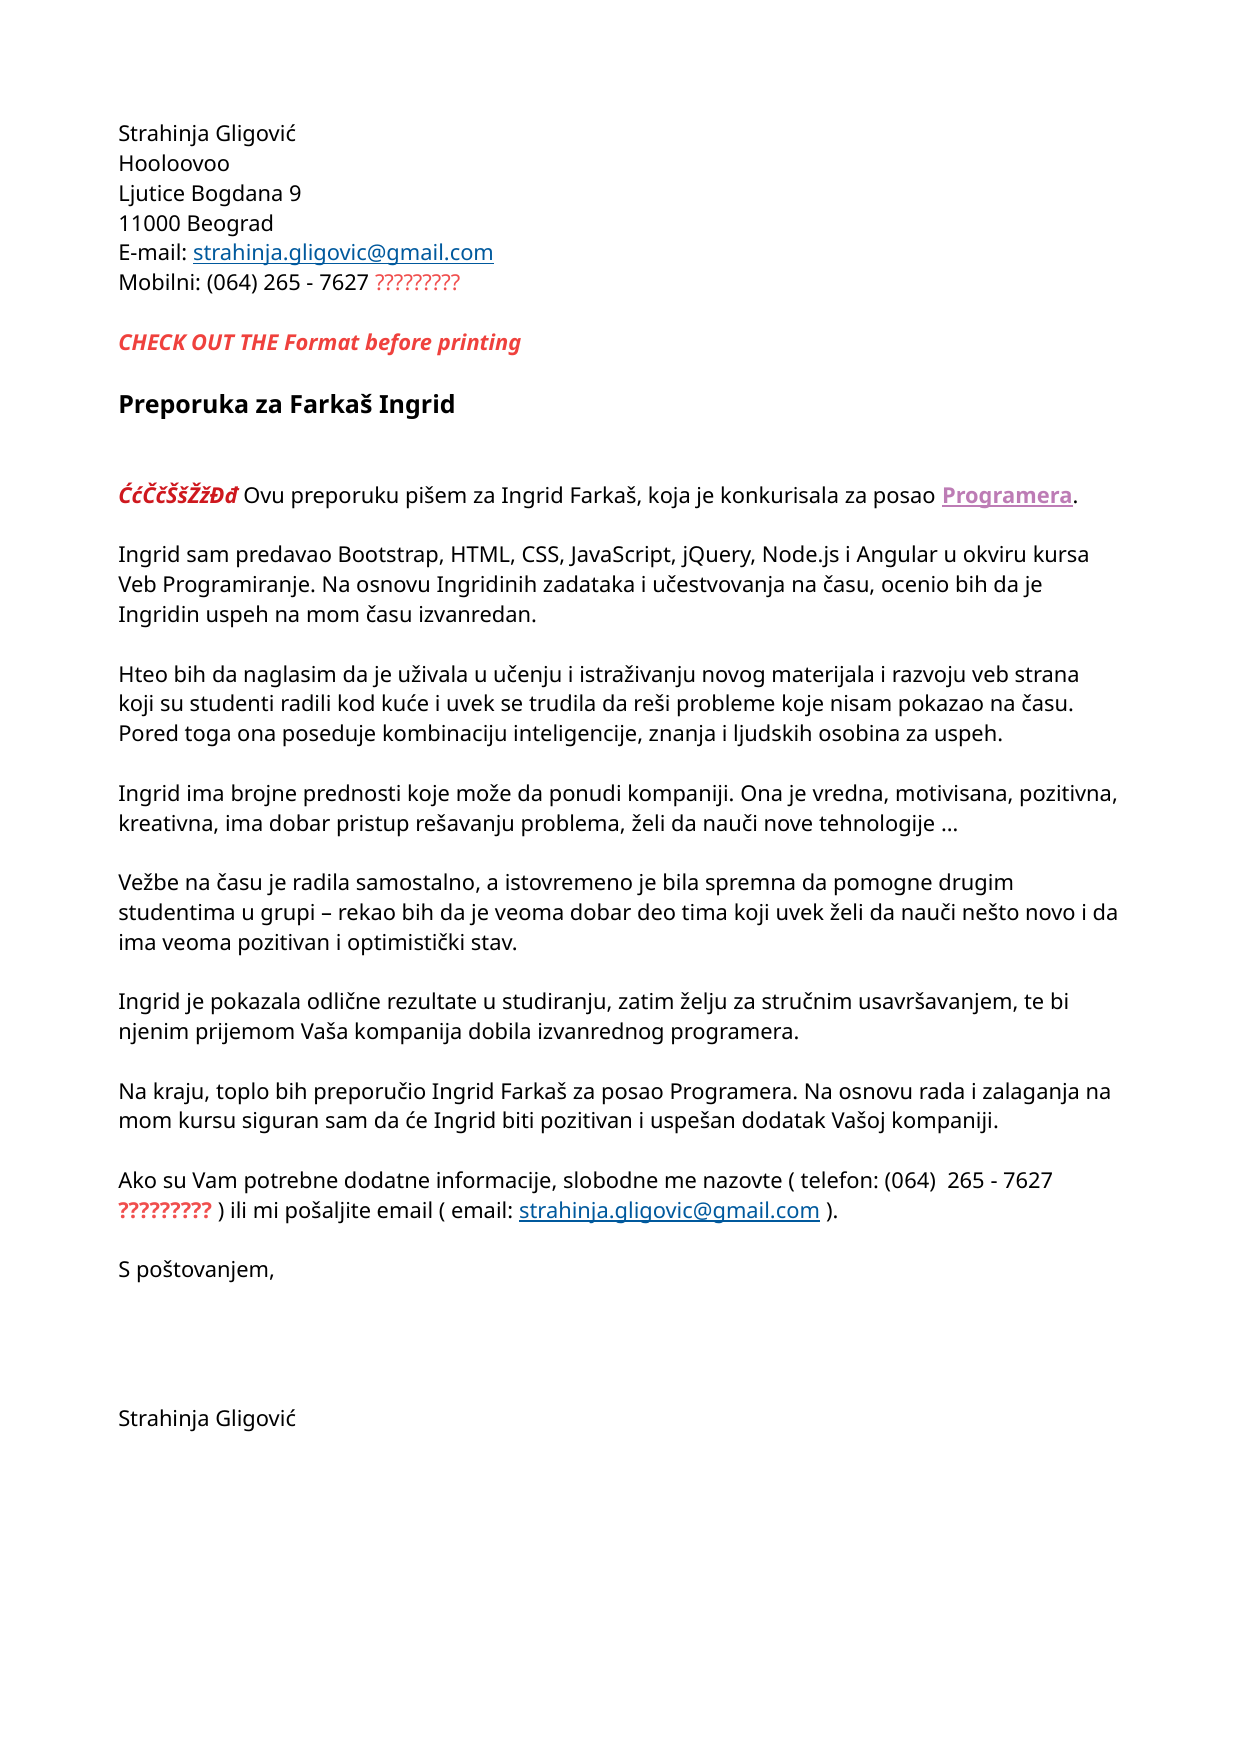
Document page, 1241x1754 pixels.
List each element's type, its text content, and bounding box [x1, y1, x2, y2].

text Ako su Vam potrebne dodatne informacije, slobodne me nazovte ( telefon: (064) 265 - 7627 ????????? ) ili mi pošaljite email ( email: strahinja.gligovic@gmail.com ). [118, 1165, 1122, 1225]
text Strahinja Gligović [118, 118, 1122, 148]
text S poštovanjem, [118, 1254, 1122, 1284]
text Hteo bih da naglasim da je uživala u učenju i istraživanju novog materijala i razvoju veb strana koji su studenti radili kod kuće i uvek se trudila da reši probleme koje nisam pokazao na času. Pored toga ona poseduje kombinaciju inteligencije, znanja i ljudskih osobina za uspeh. [118, 659, 1122, 748]
text Ingrid sam predavao Bootstrap, HTML, CSS, JavaScript, jQuery, Node.js i Angular u okviru kursa Veb Programiranje. Na osnovu Ingridinih zadataka i učestvovanja na času, ocenio bih da je Ingridin uspeh na mom času izvanredan. [118, 539, 1122, 629]
text Mobilni: (064) 265 - 7627 ????????? [118, 267, 1122, 297]
text E-mail: strahinja.gligovic@gmail.com [118, 237, 1122, 267]
text Na kraju, toplo bih preporučio Ingrid Farkaš za posao Programera. Na osnovu rada i zalaganja na mom kursu siguran sam da će Ingrid biti pozitivan i uspešan dodatak Vašoj kompaniji. [118, 1076, 1122, 1135]
text Ingrid je pokazala odlične rezultate u studiranju, zatim želju za stručnim usavršavanjem, te bi njenim prijemom Vaša kompanija dobila izvanrednog programera. [118, 986, 1122, 1046]
text ĆćČčŠšŽžĐđ Ovu preporuku pišem za Ingrid Farkaš, koja je konkurisala za posao Programera. [118, 480, 1122, 510]
text Ingrid ima brojne prednosti koje može da ponudi kompaniji. Ona je vredna, motivisana, pozitivna, kreativna, ima dobar pristup rešavanju problema, želi da nauči nove tehnologije … [118, 778, 1122, 837]
text Strahinja Gligović [118, 1403, 1122, 1433]
text CHECK OUT THE Format before printing [118, 327, 1122, 356]
text Preporuka za Farkaš Ingrid [118, 386, 1122, 420]
text Hooloovoo [118, 148, 1122, 178]
text Ljutice Bogdana 9 [118, 178, 1122, 207]
text 11000 Beograd [118, 207, 1122, 237]
text Vežbe na času je radila samostalno, a istovremeno je bila spremna da pomogne drugim studentima u grupi – rekao bih da je veoma dobar deo tima koji uvek želi da nauči nešto novo i da ima veoma pozitivan i optimistički stav. [118, 867, 1122, 957]
